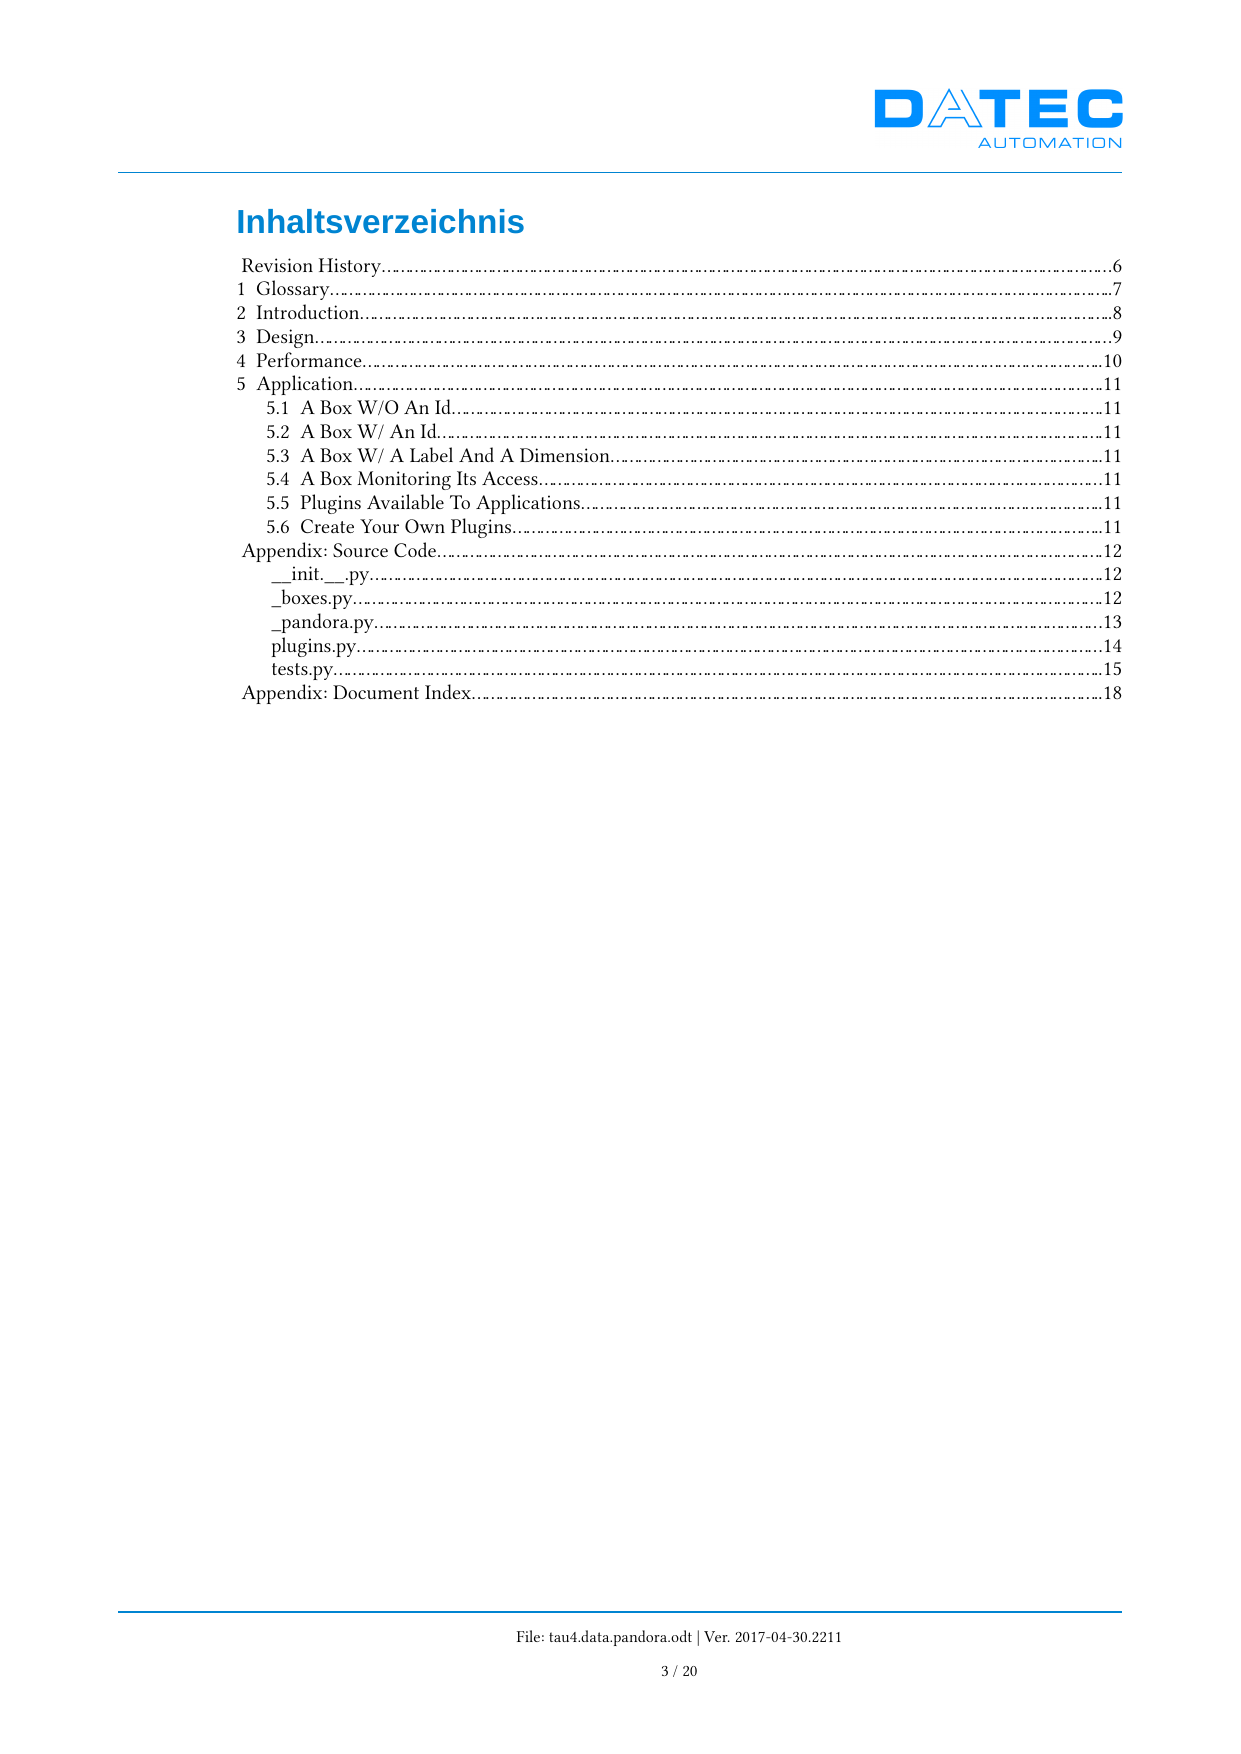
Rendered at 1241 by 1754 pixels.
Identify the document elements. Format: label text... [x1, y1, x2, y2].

subtitle Inhaltsverzeichnis [236, 202, 1122, 241]
text 4 Performance 10 [236, 348, 1122, 372]
picture [874, 88, 1123, 148]
text 5 Application 11 [236, 372, 1122, 396]
text 2 Introduction 8 [236, 301, 1122, 325]
text 1 Glossary 7 [236, 277, 1122, 301]
text tests.py 15 [236, 657, 1122, 681]
text Revision History 6 [236, 253, 1122, 277]
text 3 Design 9 [236, 325, 1122, 348]
text 5.1 A Box W/O An Id 11 [236, 396, 1122, 420]
text Appendix: Document Index 18 [236, 681, 1122, 705]
text _pandora.py 13 [236, 610, 1122, 633]
text 5.4 A Box Monitoring Its Access 11 [236, 467, 1122, 491]
text plugins.py 14 [236, 633, 1122, 657]
text 5.6 Create Your Own Plugins 11 [236, 515, 1122, 538]
text _boxes.py 12 [236, 586, 1122, 610]
text Appendix: Source Code 12 [236, 538, 1122, 562]
text 5.5 Plugins Available To Applications 11 [236, 491, 1122, 515]
text 5.2 A Box W/ An Id 11 [236, 420, 1122, 443]
text __init.__.py 12 [236, 562, 1122, 586]
text 5.3 A Box W/ A Label And A Dimension 11 [236, 443, 1122, 467]
